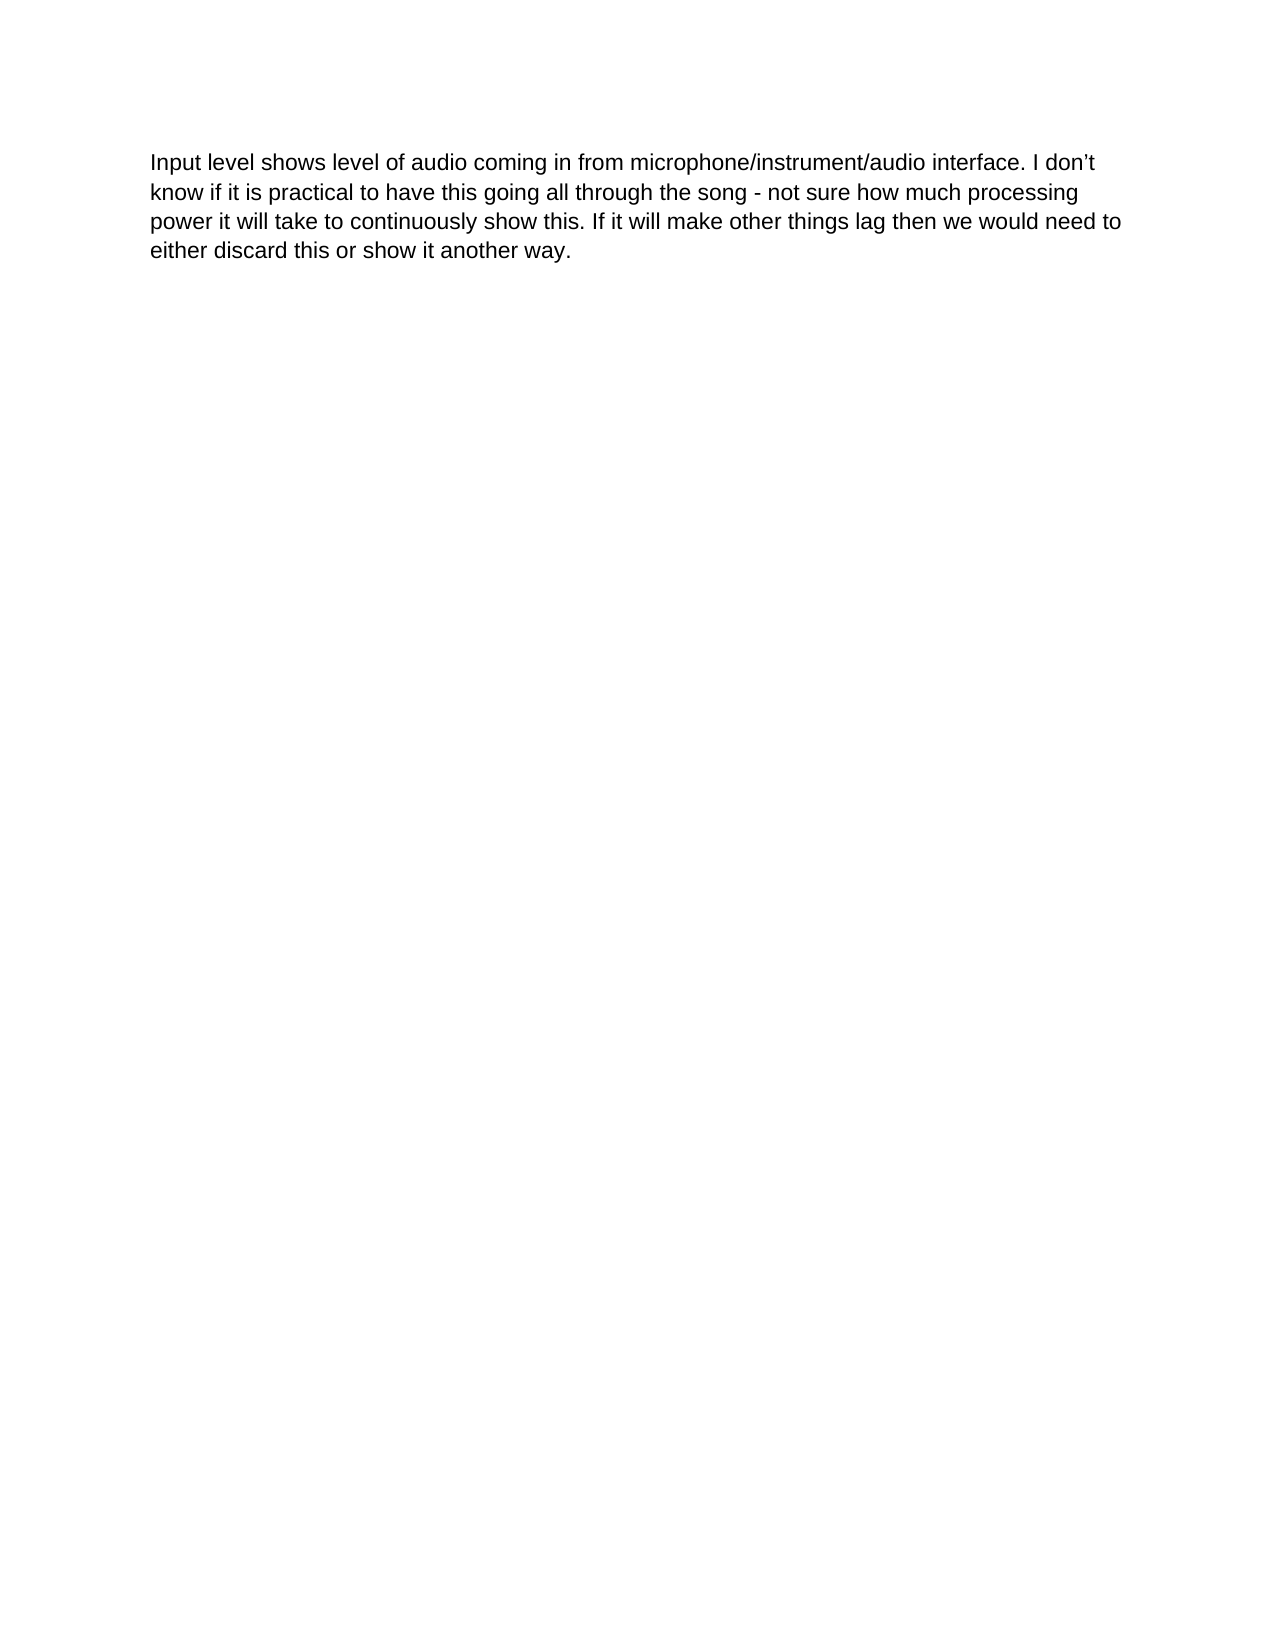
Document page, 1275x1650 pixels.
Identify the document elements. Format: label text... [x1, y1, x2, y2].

text Input level shows level of audio coming in from microphone/instrument/audio interface. I don’t know if it is practical to have this going all through the song - not sure how much processing power it will take to continuously show this. If it will make other things lag then we would need to either discard this or show it another way. [150, 150, 1125, 264]
